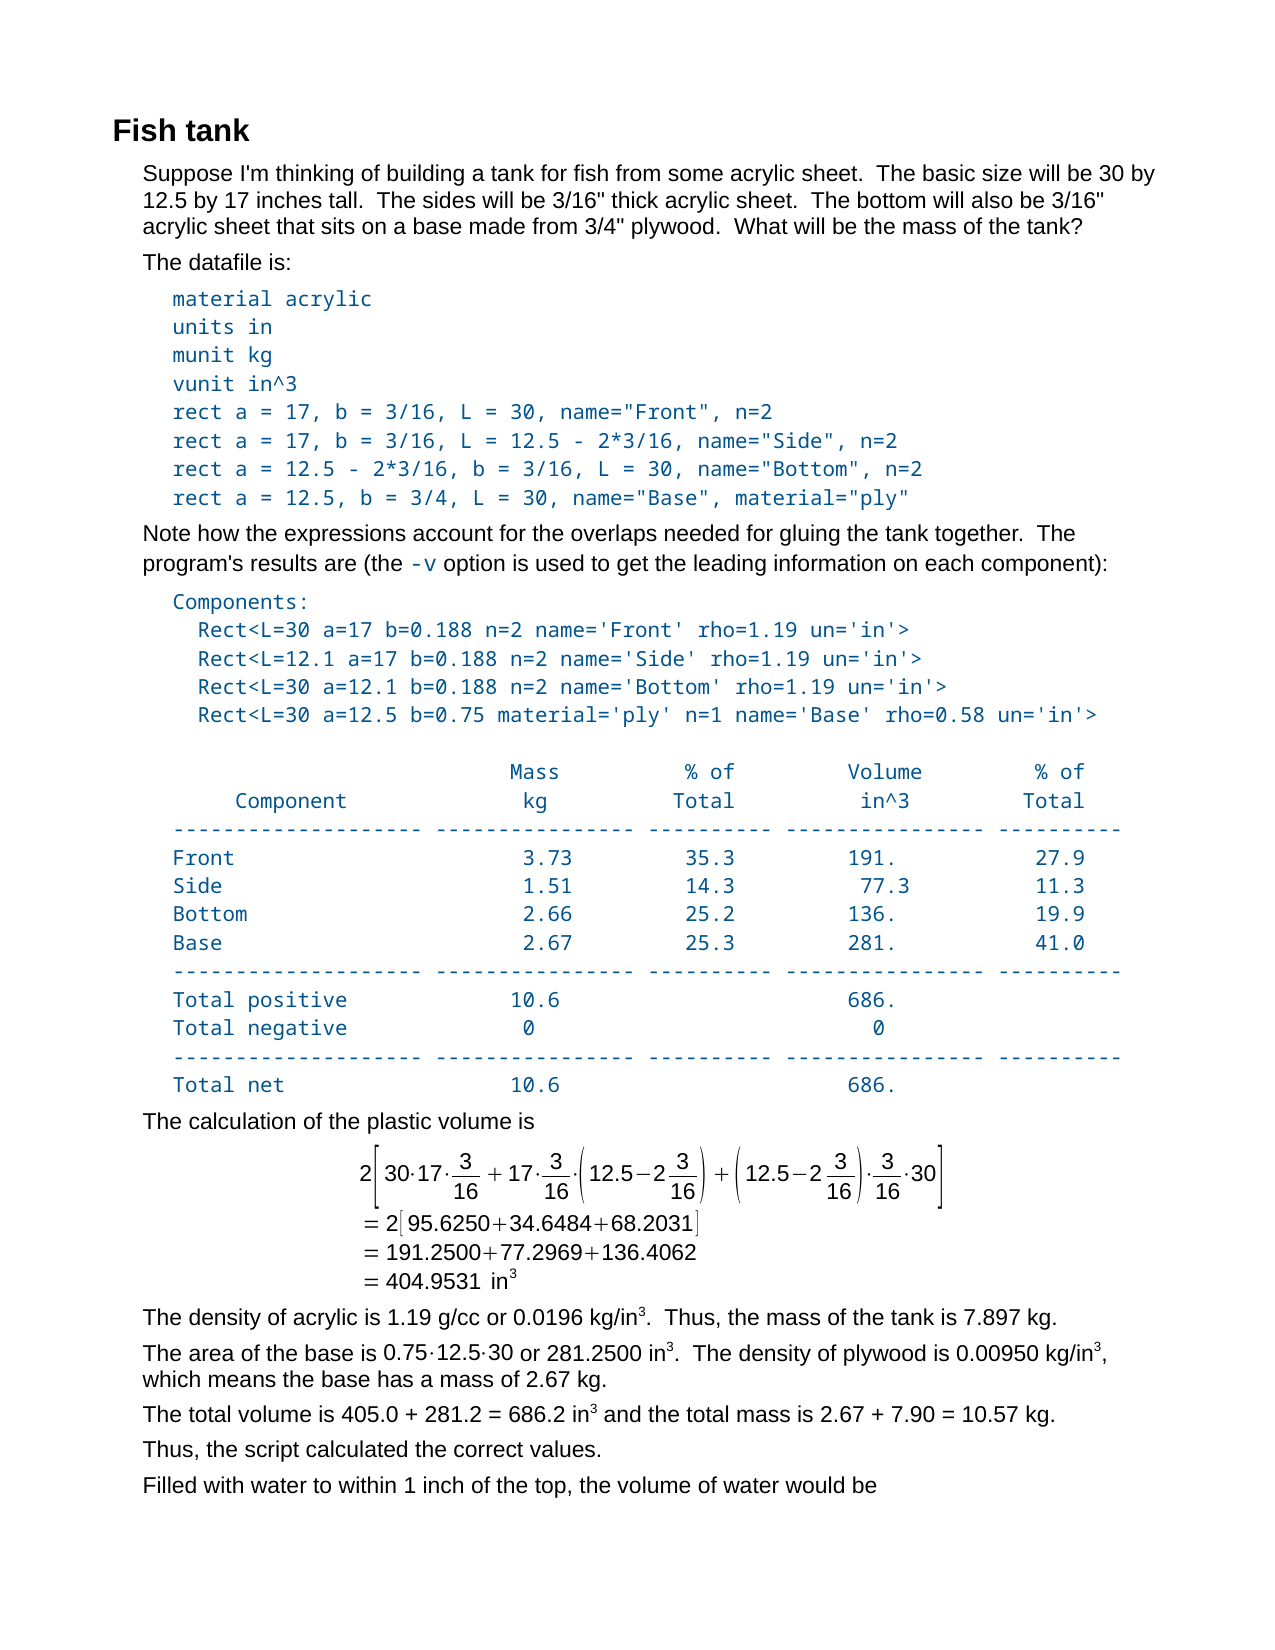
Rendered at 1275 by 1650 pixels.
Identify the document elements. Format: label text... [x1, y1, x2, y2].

text rect a = 17, b = 3/16, L = 12.5 - 2*3/16, name="Side", n=2 [172, 426, 1162, 454]
text Rect<L=12.1 a=17 b=0.188 n=2 name='Side' rho=1.19 un='in'> [172, 644, 1162, 672]
text vunit in^3 [172, 369, 1162, 397]
text Total positive 10.6 686. [172, 985, 1162, 1013]
text rect a = 12.5, b = 3/4, L = 30, name="Base", material="ply" [172, 483, 1162, 511]
text Rect<L=30 a=17 b=0.188 n=2 name='Front' rho=1.19 un='in'> [172, 615, 1162, 644]
text Rect<L=30 a=12.5 b=0.75 material='ply' n=1 name='Base' rho=0.58 un='in'> [172, 701, 1162, 729]
text Note how the expressions account for the overlaps needed for gluing the tank together. The program's results are (the -v option is used to get the leading information on each component): [142, 520, 1162, 578]
text Base 2.67 25.3 281. 41.0 [172, 928, 1162, 956]
text munit kg [172, 341, 1162, 369]
text The calculation of the plastic volume is [142, 1108, 1162, 1134]
text The density of acrylic is 1.19 g/cc or 0.0196 kg/in3. Thus, the mass of the tank is 7.897 kg. [142, 1304, 1162, 1331]
text Bottom 2.66 25.2 136. 19.9 [172, 899, 1162, 928]
text Total net 10.6 686. [172, 1070, 1162, 1099]
text The datafile is: [142, 248, 1162, 275]
text Front 3.73 35.3 191. 27.9 [172, 843, 1162, 871]
text Suppose I'm thinking of building a tank for fish from some acrylic sheet. The basic size will be 30 by 12.5 by 17 inches tall. The sides will be 3/16" thick acrylic sheet. The bottom will also be 3/16" acrylic sheet that sits on a base made from 3/4" plywood. What will be the mass of the tank? [142, 160, 1162, 239]
text rect a = 17, b = 3/16, L = 30, name="Front", n=2 [172, 397, 1162, 426]
text Mass % of Volume % of [172, 757, 1162, 786]
subtitle Fish tank [112, 112, 1162, 148]
text -------------------- ---------------- ---------- ---------------- ---------- [172, 814, 1162, 843]
text The total volume is 405.0 + 281.2 = 686.2 in3 and the total mass is 2.67 + 7.90 = 10.57 kg. [142, 1401, 1162, 1427]
text Total negative 0 0 [172, 1013, 1162, 1042]
text -------------------- ---------------- ---------- ---------------- ---------- [172, 1042, 1162, 1070]
text Side 1.51 14.3 77.3 11.3 [172, 871, 1162, 899]
text The area of the base is or 281.2500 in3. The density of plywood is 0.00950 kg/in3, which means the base has a mass of 2.67 kg. [142, 1339, 1162, 1392]
text Filled with water to within 1 inch of the top, the volume of water would be [142, 1472, 1162, 1498]
text -------------------- ---------------- ---------- ---------------- ---------- [172, 956, 1162, 985]
text Component kg Total in^3 Total [172, 786, 1162, 814]
text units in [172, 312, 1162, 341]
text Components: [172, 587, 1162, 615]
text Rect<L=30 a=12.1 b=0.188 n=2 name='Bottom' rho=1.19 un='in'> [172, 672, 1162, 701]
text Thus, the script calculated the correct values. [142, 1436, 1162, 1463]
text material acrylic [172, 284, 1162, 312]
text rect a = 12.5 - 2*3/16, b = 3/16, L = 30, name="Bottom", n=2 [172, 454, 1162, 483]
